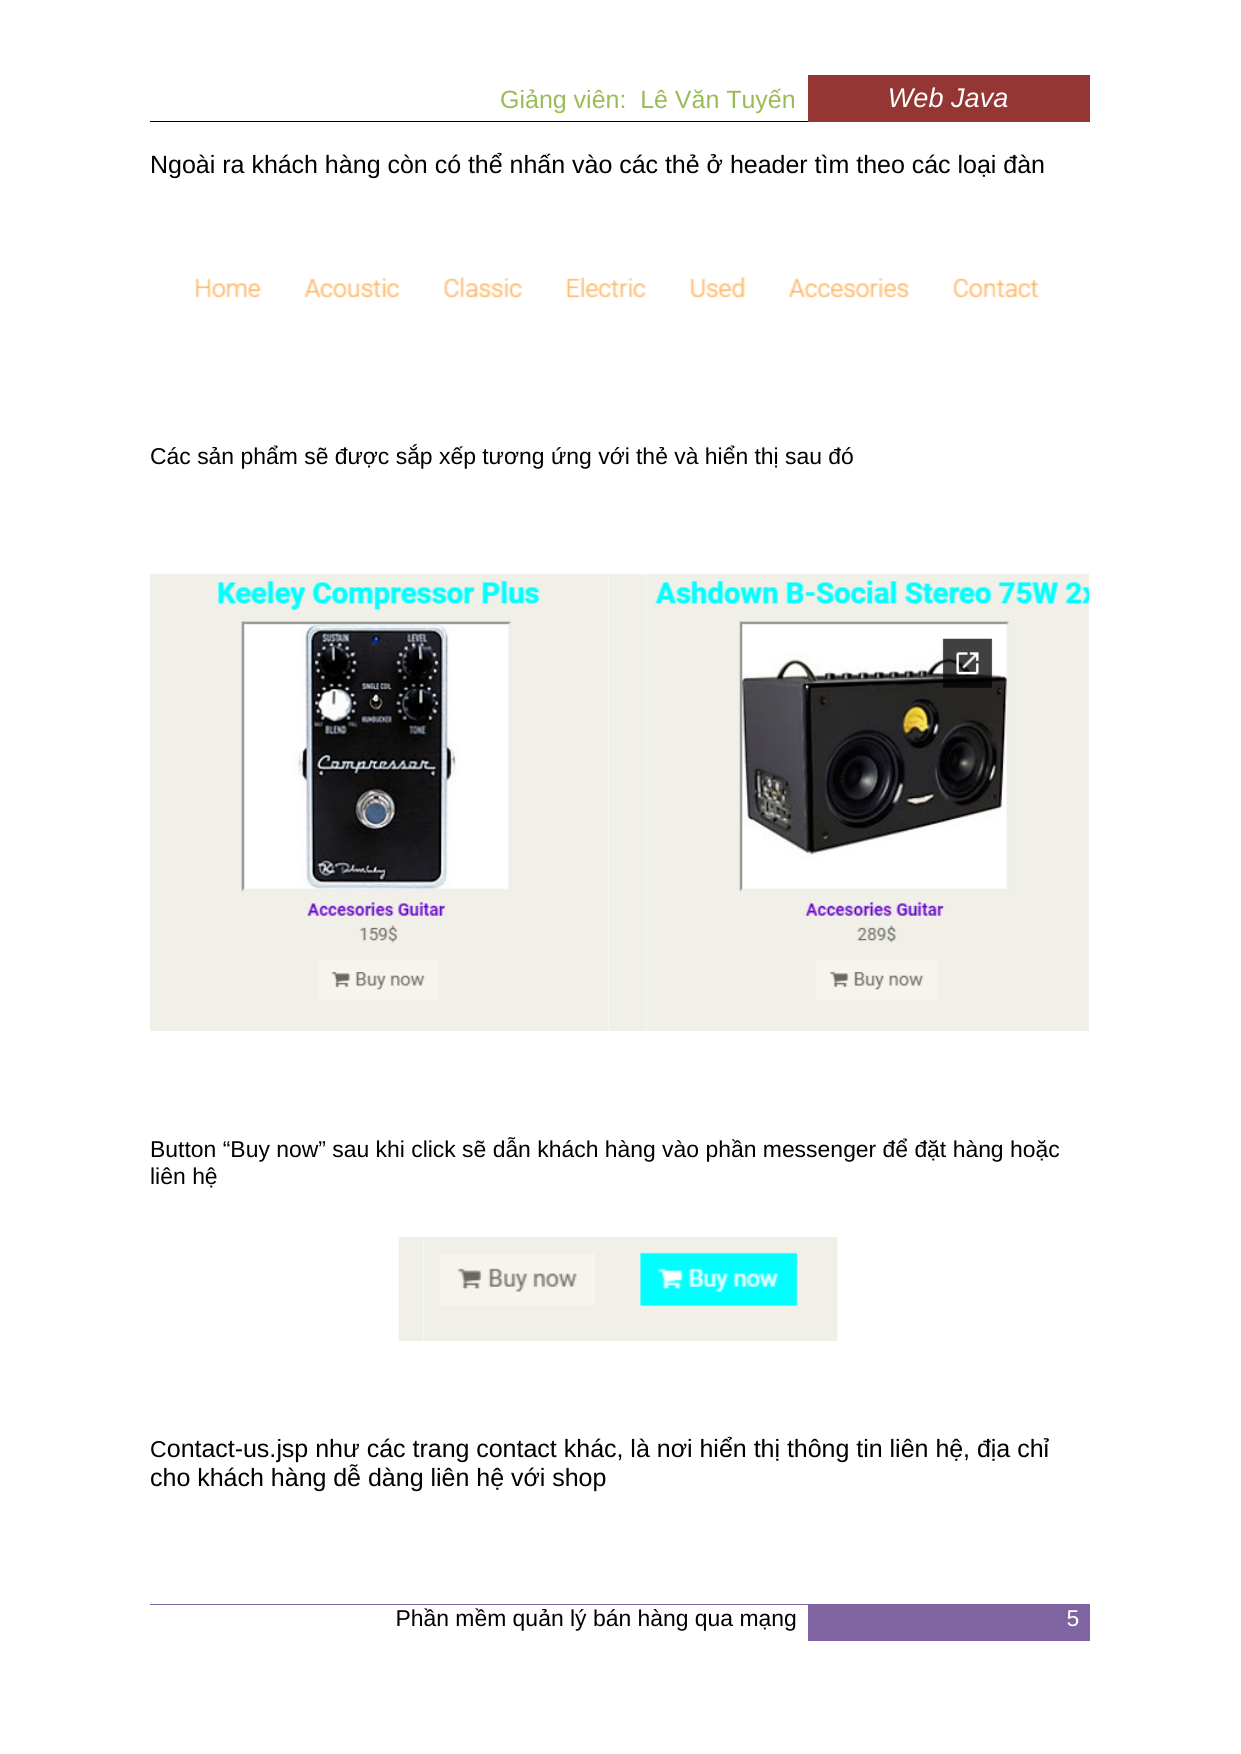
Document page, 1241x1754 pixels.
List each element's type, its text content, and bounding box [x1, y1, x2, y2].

text Ngoài ra khách hàng còn có thể nhấn vào các thẻ ở header tìm theo các loại đàn [150, 150, 1090, 179]
text Contact-us.jsp như các trang contact khác, là nơi hiển thị thông tin liên hệ, địa chỉ cho khách hàng dễ dàng liên hệ với shop [150, 1434, 1090, 1492]
text Các sản phẩm sẽ được sắp xếp tương ứng với thẻ và hiển thị sau đó [150, 443, 1090, 470]
text Button “Buy now” sau khi click sẽ dẫn khách hàng vào phần messenger để đặt hàng hoặc liên hệ [150, 1136, 1090, 1189]
